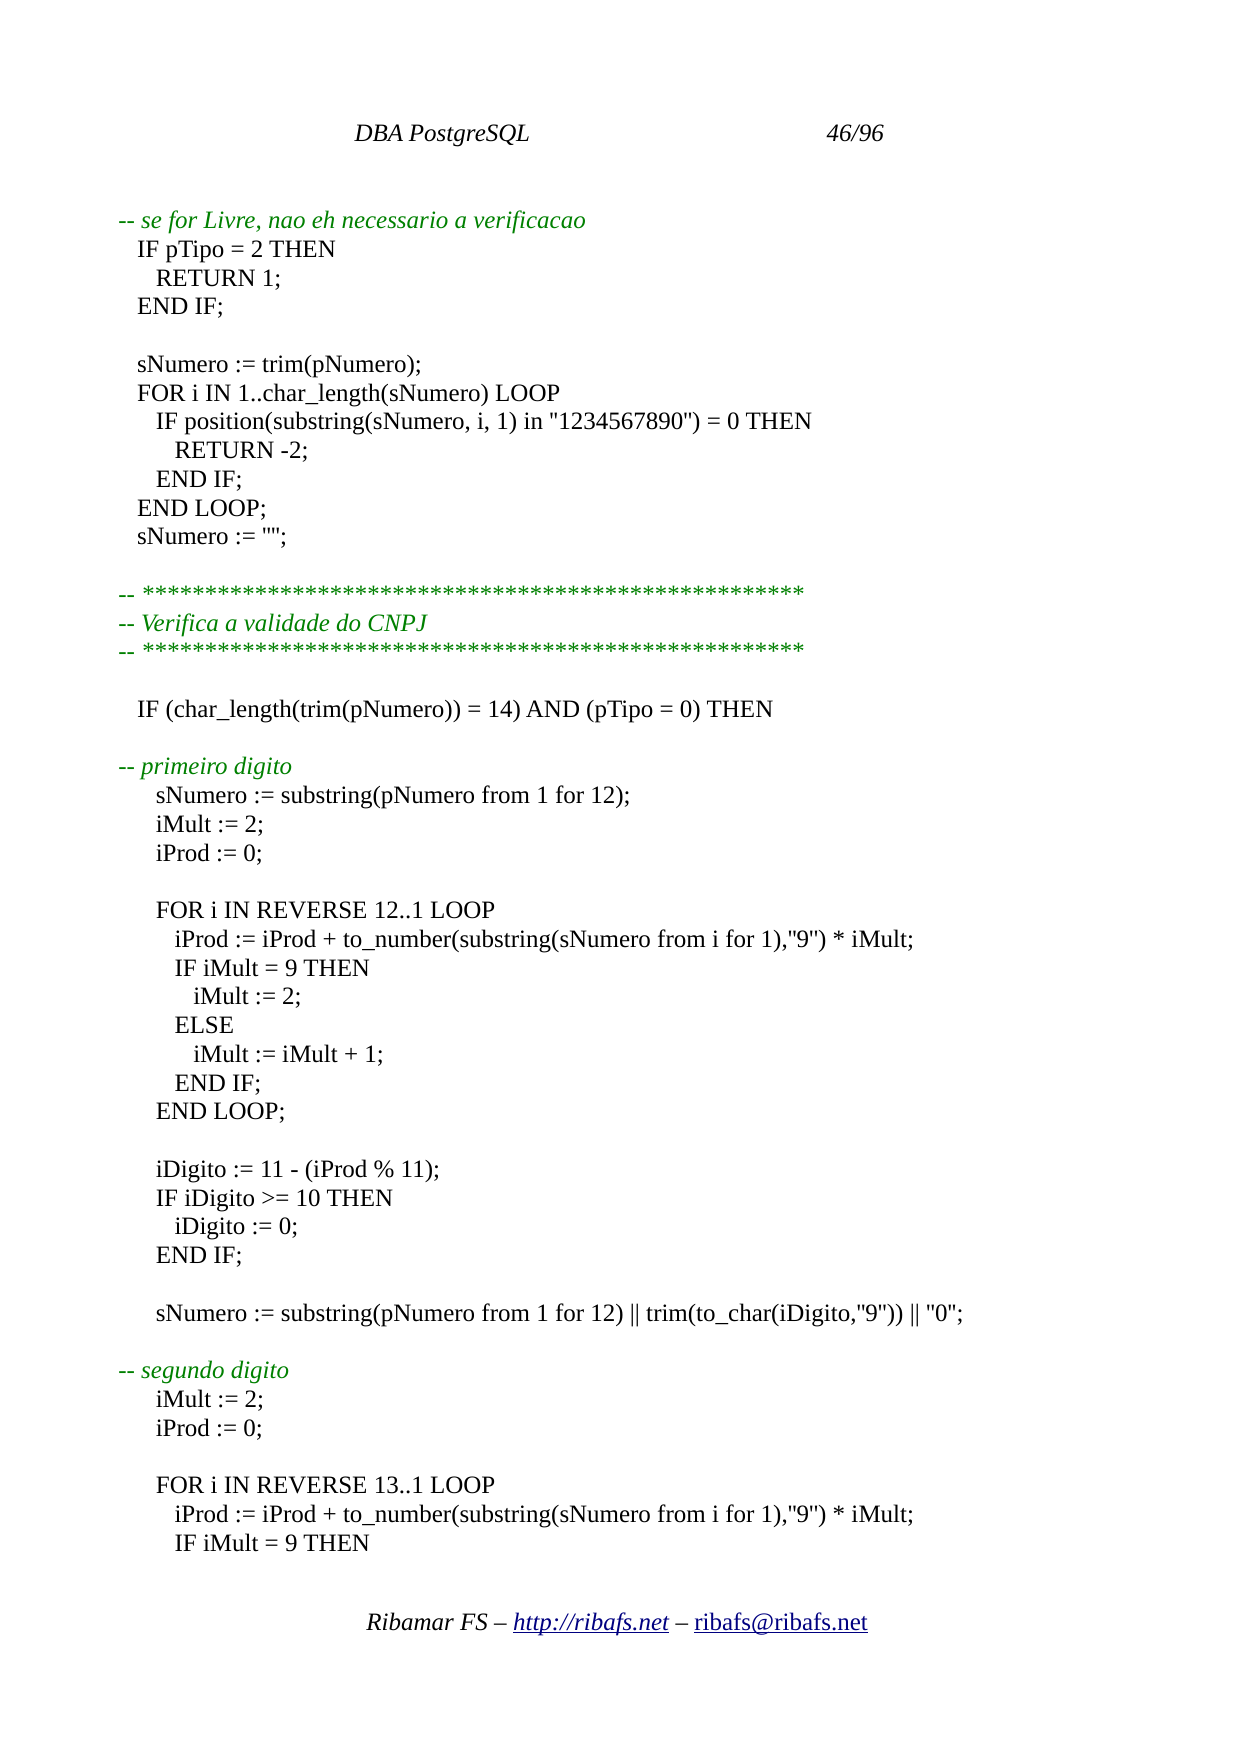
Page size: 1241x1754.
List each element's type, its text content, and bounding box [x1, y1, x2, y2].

text -- se for Livre, nao eh necessario a verificacao IF pTipo = 2 THEN RETURN 1; END IF; sNumero := trim(pNumero); FOR i IN 1..char_length(sNumero) LOOP IF position(substring(sNumero, i, 1) in ''1234567890'') = 0 THEN RETURN -2; END IF; END LOOP; sNumero := ''''; -- ***************************************************** -- Verifica a validade do CNPJ -- ***************************************************** IF (char_length(trim(pNumero)) = 14) AND (pTipo = 0) THEN -- primeiro digito sNumero := substring(pNumero from 1 for 12); iMult := 2; iProd := 0; FOR i IN REVERSE 12..1 LOOP iProd := iProd + to_number(substring(sNumero from i for 1),''9'') * iMult; IF iMult = 9 THEN iMult := 2; ELSE iMult := iMult + 1; END IF; END LOOP; iDigito := 11 - (iProd % 11); IF iDigito >= 10 THEN iDigito := 0; END IF; sNumero := substring(pNumero from 1 for 12) || trim(to_char(iDigito,''9'')) || ''0''; -- segundo digito iMult := 2; iProd := 0; FOR i IN REVERSE 13..1 LOOP iProd := iProd + to_number(substring(sNumero from i for 1),''9'') * iMult; IF iMult = 9 THEN [118, 176, 1122, 1556]
